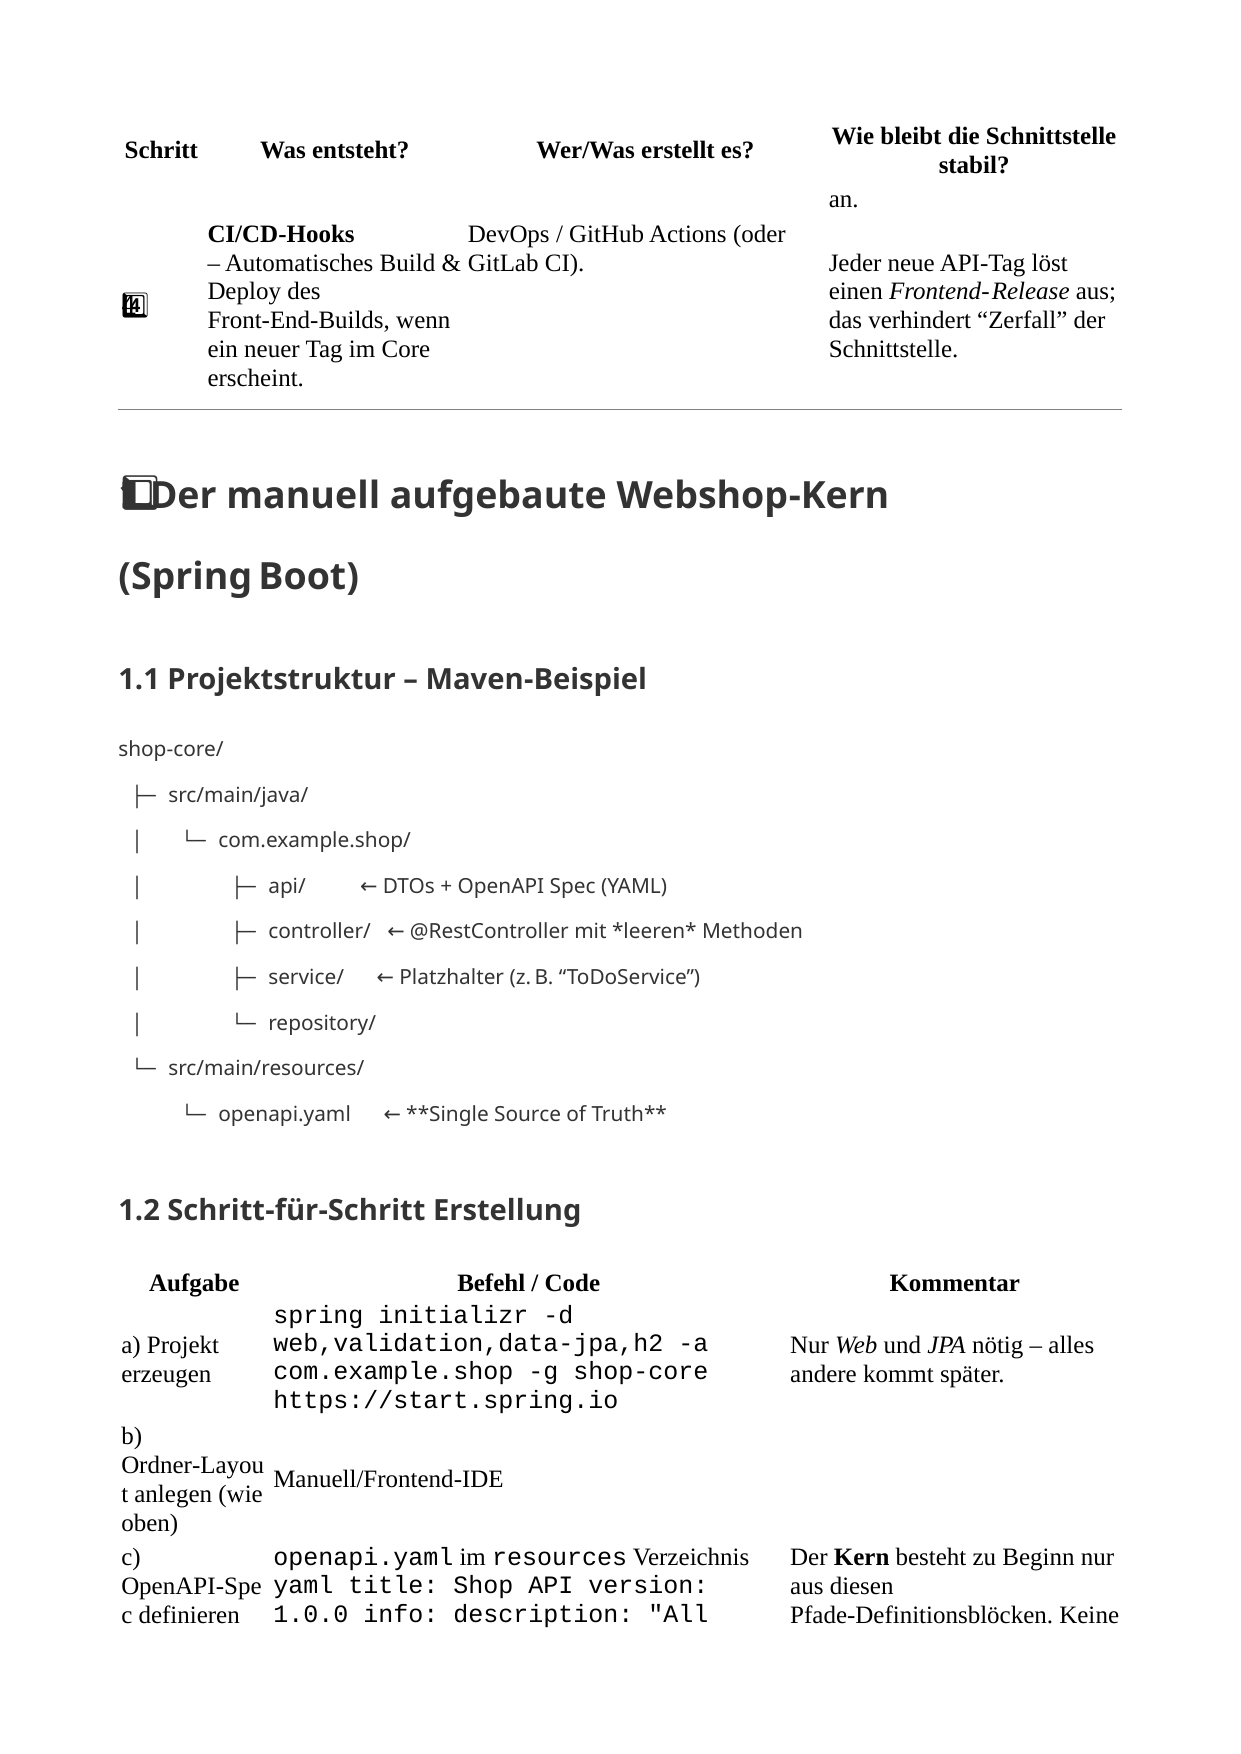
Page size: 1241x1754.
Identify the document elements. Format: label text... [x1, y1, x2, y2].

table_cell Wiederholen von 1️⃣ + 2️⃣ in kleinen Inkrements. [465, 181, 826, 216]
table_header Kommentar [787, 1265, 1122, 1299]
text ├─ src/main/java/ [118, 780, 1122, 808]
text └─ src/main/resources/ [118, 1053, 1122, 1082]
table_cell [787, 1419, 1122, 1539]
table_cell CI/CD‑Hooks – Automatisches Build & Deploy des Front‑End‑Builds, wenn ein neuer Tag im Core erscheint. [204, 216, 465, 394]
table_header Wie bleibt die Schnittstelle stabil? [826, 118, 1122, 181]
table_cell Manuell/Frontend‑IDE [270, 1419, 787, 1539]
table_cell Der Kern besteht zu Beginn nur aus diesen Pfade‑Definitionsblöcken. Keine [787, 1539, 1122, 1633]
table_header Schritt [118, 118, 204, 181]
text │ ├─ service/ ← Platzhalter (z. B. “ToDoService”) [118, 962, 1122, 991]
text │ └─ com.example.shop/ [118, 825, 1122, 854]
table_cell c) OpenAPI‑Spec definieren [118, 1539, 270, 1633]
table_header Was entsteht? [204, 118, 465, 181]
table_header Aufgabe [118, 1265, 270, 1299]
table_header Wer/Was erstellt es? [465, 118, 826, 181]
table_header Befehl / Code [270, 1265, 787, 1299]
text shop-core/ [118, 734, 1122, 763]
text └─ openapi.yaml ← **Single Source of Truth** [118, 1099, 1122, 1128]
table_cell [204, 181, 465, 216]
text │ ├─ controller/ ← @RestController mit *leeren* Methoden [118, 917, 1122, 945]
table_cell DevOps / GitHub Actions (oder GitLab CI). [465, 216, 826, 394]
table_cell [118, 181, 204, 216]
subtitle 1.1 Projektstruktur – Maven‑Beispiel [118, 658, 1122, 698]
text │ ├─ api/ ← DTOs + OpenAPI Spec (YAML) [118, 871, 1122, 899]
subtitle 1️⃣ Der manuell aufgebaute Webshop‑Kern (Spring Boot) [118, 468, 1122, 601]
table_cell openapi.yaml im resources Verzeichnis yaml title: Shop API version: 1.0.0 info: description: "All [270, 1539, 787, 1633]
subtitle 1.2 Schritt‑für‑Schritt Erstellung [118, 1189, 1122, 1228]
table_cell a) Projekt erzeugen [118, 1299, 270, 1418]
table_cell Jeder neue API‑Tag löst einen Frontend‑Release aus; das verhindert “Zerfall” der Schnittstelle. [826, 216, 1122, 394]
text │ └─ repository/ [118, 1008, 1122, 1036]
table_cell b) Ordner‑Layout anlegen (wie oben) [118, 1419, 270, 1539]
table_cell spring initializr -d web,validation,data-jpa,h2 -a com.example.shop -g shop-core https://start.spring.io [270, 1299, 787, 1418]
table_cell Nur Web und JPA nötig – alles andere kommt später. [787, 1299, 1122, 1418]
table_cell Durch Semantic‑Versioning (z. B. v0.3.0), Backward‑Compatibility und klare Feature‑Branches passt sich beides synchron an. [826, 181, 1122, 216]
table_cell 4️⃣ [118, 216, 204, 394]
